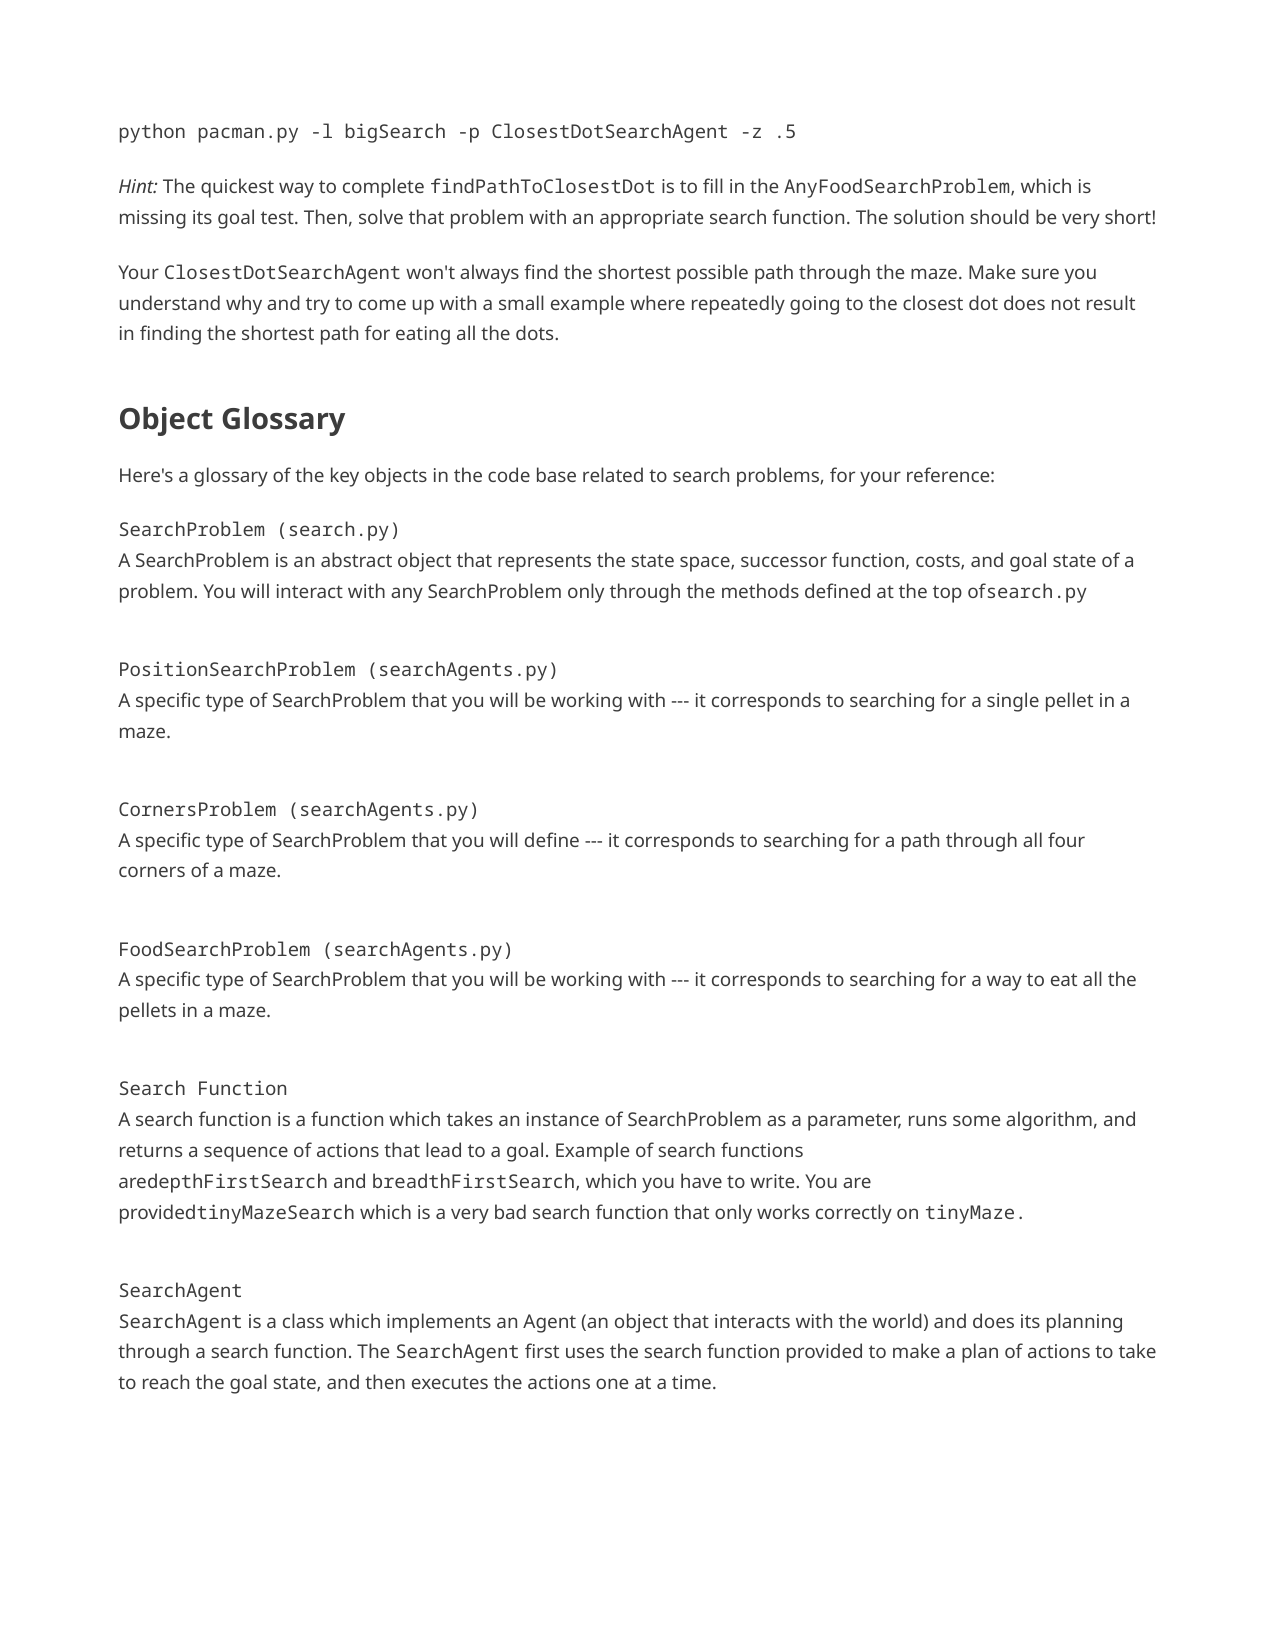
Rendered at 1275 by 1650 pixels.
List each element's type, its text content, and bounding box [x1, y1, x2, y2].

text python pacman.py -l bigSearch -p ClosestDotSearchAgent -z .5 [118, 118, 1157, 144]
text Hint: The quickest way to complete findPathToClosestDot is to fill in the AnyFoodSearchProblem, which is missing its goal test. Then, solve that problem with an appropriate search function. The solution should be very short! [118, 173, 1157, 230]
text Search Function A search function is a function which takes an instance of SearchProblem as a parameter, runs some algorithm, and returns a sequence of actions that lead to a goal. Example of search functions aredepthFirstSearch and breadthFirstSearch, which you have to write. You are providedtinyMazeSearch which is a very bad search function that only works correctly on tinyMaze. [118, 1076, 1157, 1225]
text SearchAgent SearchAgent is a class which implements an Agent (an object that interacts with the world) and does its planning through a search function. The SearchAgent first uses the search function provided to make a plan of actions to take to reach the goal state, and then executes the actions one at a time. [118, 1277, 1157, 1395]
text FoodSearchProblem (searchAgents.py) A specific type of SearchProblem that you will be working with --- it corresponds to searching for a way to eat all the pellets in a maze. [118, 936, 1157, 1023]
text PositionSearchProblem (searchAgents.py) A specific type of SearchProblem that you will be working with --- it corresponds to searching for a single pellet in a maze. [118, 656, 1157, 744]
text Your ClosestDotSearchAgent won't always find the shortest possible path through the maze. Make sure you understand why and try to come up with a small example where repeatedly going to the closest dot does not result in finding the shortest path for eating all the dots. [118, 259, 1157, 346]
text SearchProblem (search.py) A SearchProblem is an abstract object that represents the state space, successor function, costs, and goal state of a problem. You will interact with any SearchProblem only through the methods defined at the top ofsearch.py [118, 516, 1157, 604]
subtitle Object Glossary [118, 399, 1157, 438]
text Here's a glossary of the key objects in the code base related to search problems, for your reference: [118, 462, 1157, 488]
text CornersProblem (searchAgents.py) A specific type of SearchProblem that you will define --- it corresponds to searching for a path through all four corners of a maze. [118, 796, 1157, 883]
